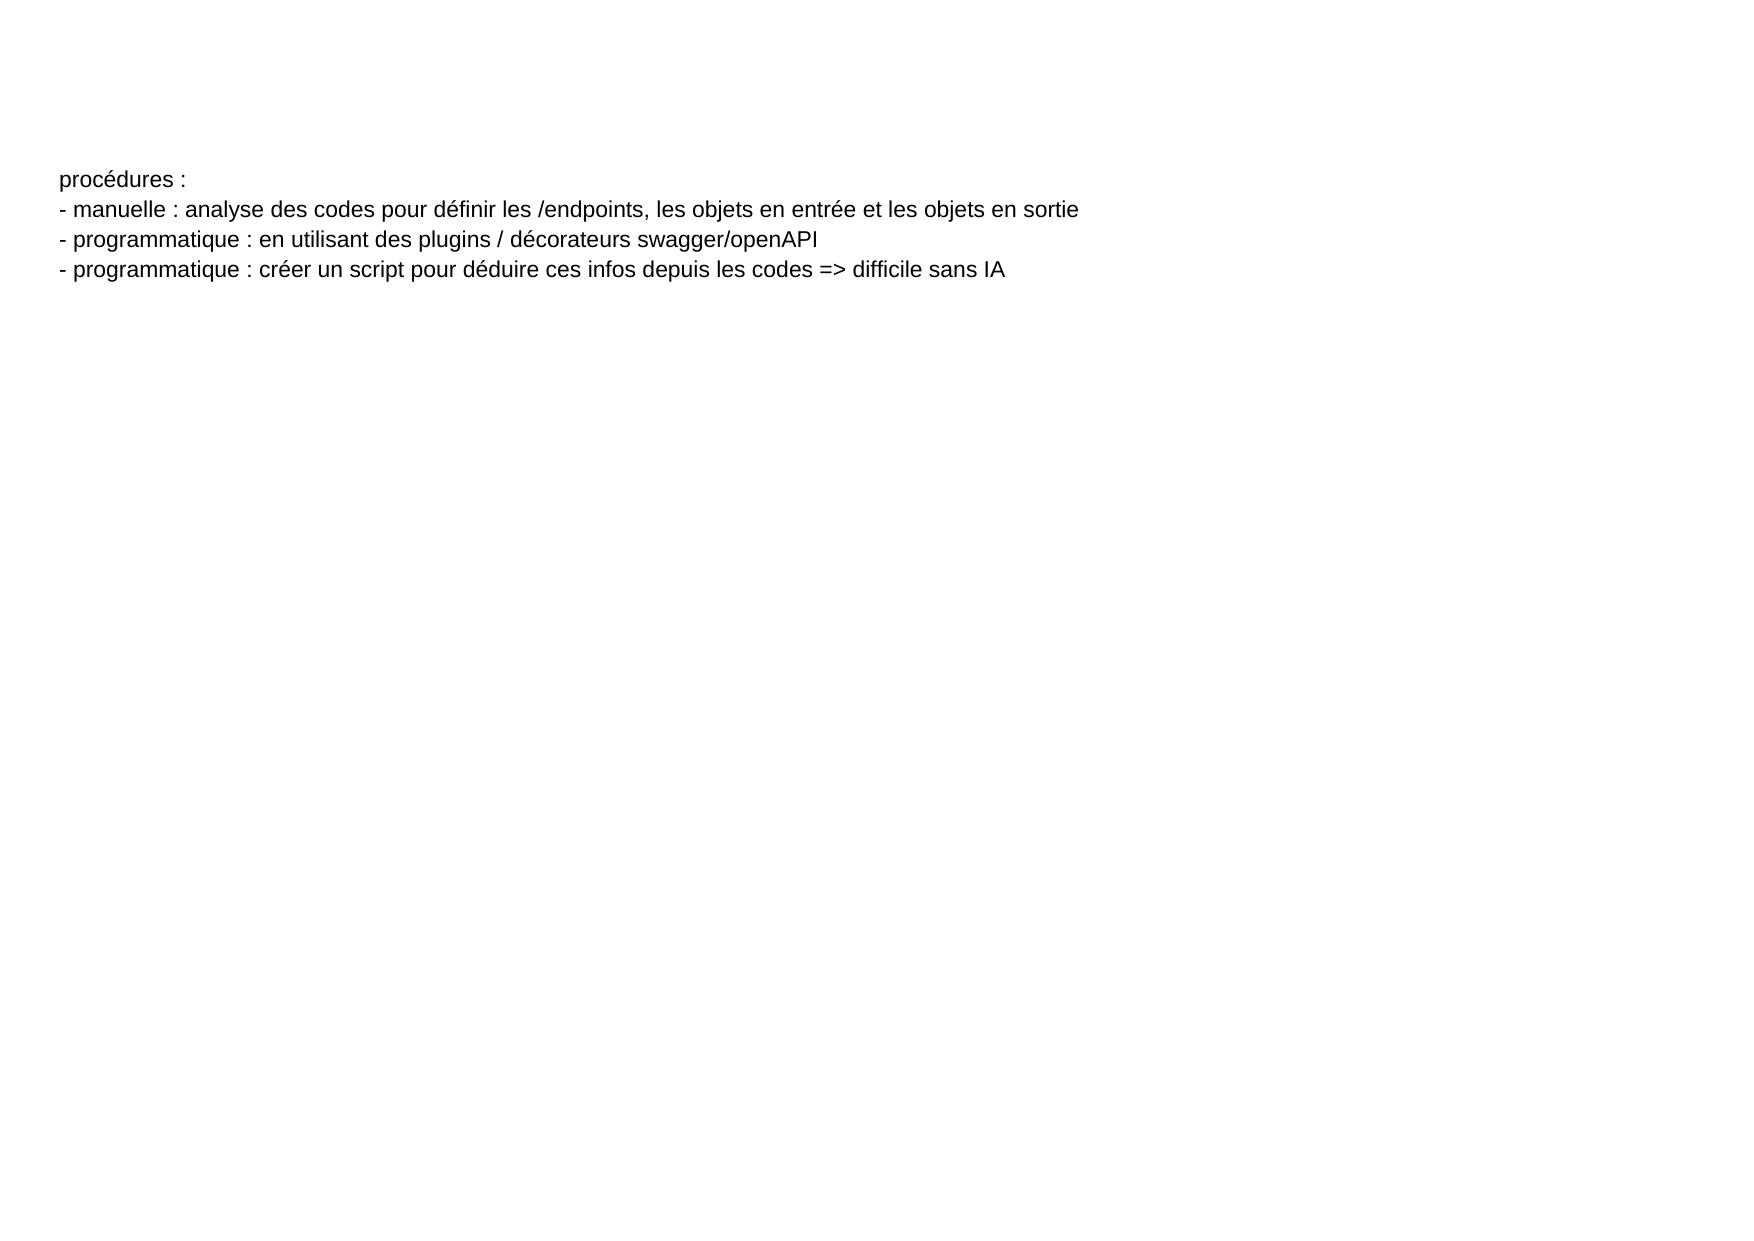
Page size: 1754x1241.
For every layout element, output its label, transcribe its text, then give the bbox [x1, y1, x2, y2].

text procédures : [59, 166, 1695, 192]
text - programmatique : en utilisant des plugins / décorateurs swagger/openAPI [59, 226, 1695, 252]
text - programmatique : créer un script pour déduire ces infos depuis les codes => difficile sans IA [59, 256, 1695, 283]
text - manuelle : analyse des codes pour définir les /endpoints, les objets en entrée et les objets en sortie [59, 196, 1695, 222]
